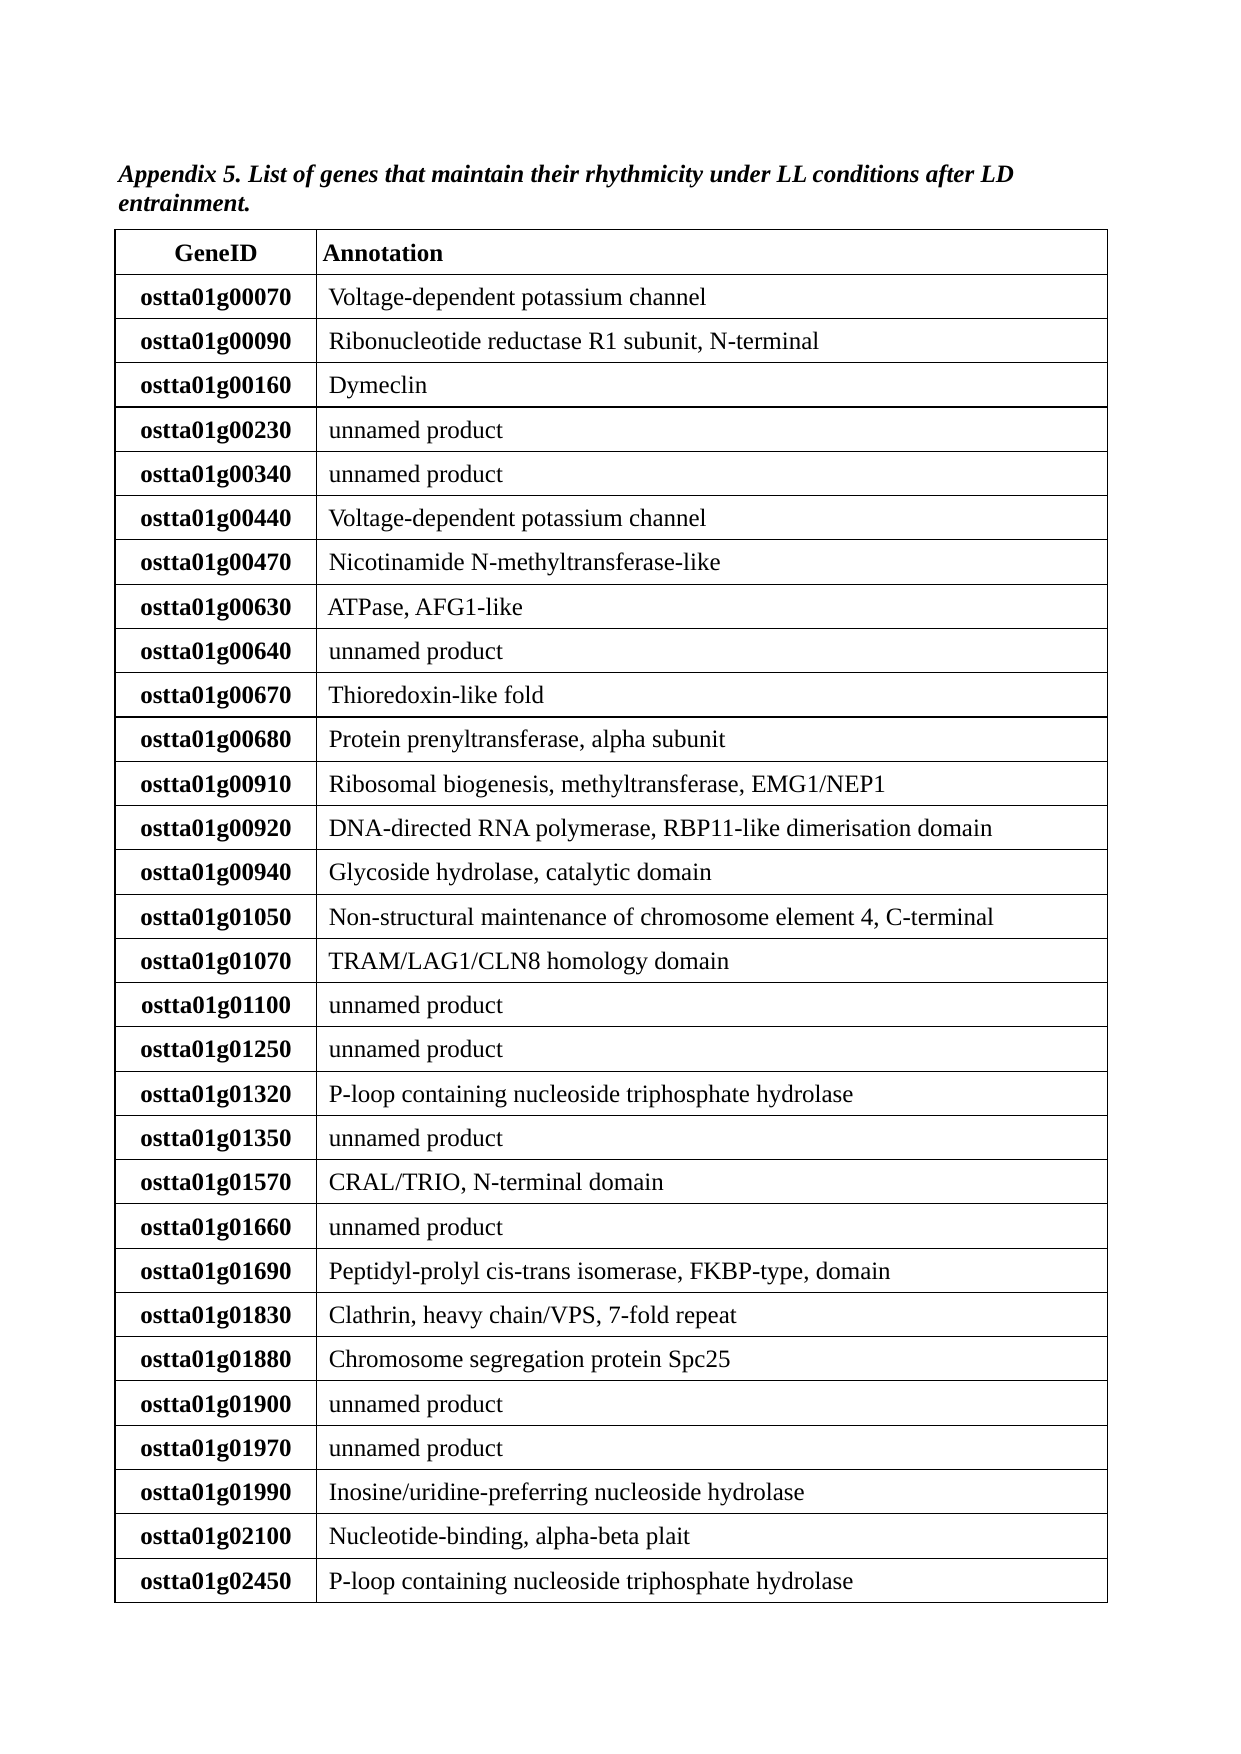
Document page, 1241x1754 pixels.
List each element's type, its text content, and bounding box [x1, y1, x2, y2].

table_cell unnamed product [317, 1116, 1107, 1159]
table_cell [1108, 1513, 1240, 1557]
table_cell Voltage-dependent potassium channel [317, 496, 1107, 539]
table_cell Protein prenyltransferase, alpha subunit [317, 718, 1107, 761]
table_cell Clathrin, heavy chain/VPS, 7-fold repeat [317, 1293, 1107, 1336]
table_cell [1108, 274, 1240, 318]
table_cell ostta01g00090 [116, 319, 316, 362]
table_cell [1108, 1380, 1240, 1425]
table_cell [1108, 584, 1240, 628]
table_cell unnamed product [317, 1204, 1107, 1248]
table_cell [1108, 1203, 1240, 1248]
table_cell DNA-directed RNA polymerase, RBP11-like dimerisation domain [317, 806, 1107, 849]
table_cell ostta01g01880 [116, 1337, 316, 1380]
table_cell ostta01g01320 [116, 1072, 316, 1115]
table_cell Inosine/uridine-preferring nucleoside hydrolase [317, 1470, 1107, 1513]
table_cell ostta01g00630 [116, 585, 316, 628]
table_cell ostta01g00340 [116, 452, 316, 495]
table_cell ostta01g00670 [116, 673, 316, 716]
table_cell unnamed product [317, 408, 1107, 451]
table_cell [1108, 716, 1240, 761]
table_cell [1108, 1336, 1240, 1380]
table_cell ostta01g01250 [116, 1027, 316, 1071]
table_cell ostta01g01070 [116, 939, 316, 982]
table_cell unnamed product [317, 452, 1107, 495]
table_cell [1108, 894, 1240, 938]
table_cell ostta01g00680 [116, 718, 316, 761]
table_cell ostta01g01830 [116, 1293, 316, 1336]
table_cell CRAL/TRIO, N-terminal domain [317, 1160, 1107, 1203]
table_cell Thioredoxin-like fold [317, 673, 1107, 716]
table_cell [1108, 1026, 1240, 1071]
table_cell Peptidyl-prolyl cis-trans isomerase, FKBP-type, domain [317, 1249, 1107, 1292]
table_cell [1108, 1159, 1240, 1203]
table_cell TRAM/LAG1/CLN8 homology domain [317, 939, 1107, 982]
table_cell ostta01g01570 [116, 1160, 316, 1203]
table_cell [1108, 761, 1240, 805]
table_cell ostta01g01970 [116, 1426, 316, 1469]
table_cell [1108, 982, 1240, 1026]
table_cell Nicotinamide N-methyltransferase-like [317, 540, 1107, 583]
table_cell [1108, 805, 1240, 849]
table_cell [1108, 1558, 1240, 1602]
table_cell ostta01g00070 [116, 275, 316, 318]
table_cell [1108, 1071, 1240, 1115]
table_cell Voltage-dependent potassium channel [317, 275, 1107, 318]
table_cell [1108, 362, 1240, 406]
table_cell unnamed product [317, 1381, 1107, 1425]
table_cell ostta01g02450 [116, 1559, 316, 1602]
table_cell [1108, 1248, 1240, 1292]
table_cell ostta01g02100 [116, 1514, 316, 1557]
table_cell [1108, 672, 1240, 716]
table_cell unnamed product [317, 1027, 1107, 1071]
table_cell [1108, 318, 1240, 362]
table_cell ATPase, AFG1-like [317, 585, 1107, 628]
table_cell ostta01g00440 [116, 496, 316, 539]
table_header [1108, 229, 1240, 274]
table_cell ostta01g01050 [116, 895, 316, 938]
table_cell ostta01g00160 [116, 363, 316, 406]
table_cell Glycoside hydrolase, catalytic domain [317, 850, 1107, 893]
table_cell [1108, 938, 1240, 982]
table_cell [1108, 1425, 1240, 1469]
table_cell [1108, 406, 1240, 451]
table_cell ostta01g01100 [116, 983, 316, 1026]
table_cell ostta01g01350 [116, 1116, 316, 1159]
table_cell [1108, 495, 1240, 539]
table_cell P-loop containing nucleoside triphosphate hydrolase [317, 1072, 1107, 1115]
table_cell ostta01g00640 [116, 629, 316, 672]
table_header Annotation [317, 230, 1107, 274]
table_cell [1108, 628, 1240, 672]
table_cell unnamed product [317, 629, 1107, 672]
table_cell Nucleotide-binding, alpha-beta plait [317, 1514, 1107, 1557]
table_cell Ribonucleotide reductase R1 subunit, N-terminal [317, 319, 1107, 362]
table_cell Chromosome segregation protein Spc25 [317, 1337, 1107, 1380]
table_cell [1108, 1292, 1240, 1336]
table_cell [1108, 539, 1240, 583]
table_cell [1108, 849, 1240, 893]
table_cell P-loop containing nucleoside triphosphate hydrolase [317, 1559, 1107, 1602]
table_cell unnamed product [317, 1426, 1107, 1469]
table_cell ostta01g01690 [116, 1249, 316, 1292]
table_cell ostta01g00920 [116, 806, 316, 849]
table_cell Non-structural maintenance of chromosome element 4, C-terminal [317, 895, 1107, 938]
table_cell ostta01g00230 [116, 408, 316, 451]
table_cell [1108, 1469, 1240, 1513]
table_cell Ribosomal biogenesis, methyltransferase, EMG1/NEP1 [317, 762, 1107, 805]
table_cell ostta01g01990 [116, 1470, 316, 1513]
table_cell Dymeclin [317, 363, 1107, 406]
table_cell [1108, 1115, 1240, 1159]
table_header GeneID [116, 230, 316, 274]
text Appendix 5. List of genes that maintain their rhythmicity under LL conditions after LD entrainment. [118, 159, 1122, 217]
table_cell ostta01g00910 [116, 762, 316, 805]
table_cell unnamed product [317, 983, 1107, 1026]
table_cell ostta01g01660 [116, 1204, 316, 1248]
table_cell ostta01g00470 [116, 540, 316, 583]
table_cell [1108, 451, 1240, 495]
table_cell ostta01g01900 [116, 1381, 316, 1425]
table_cell ostta01g00940 [116, 850, 316, 893]
